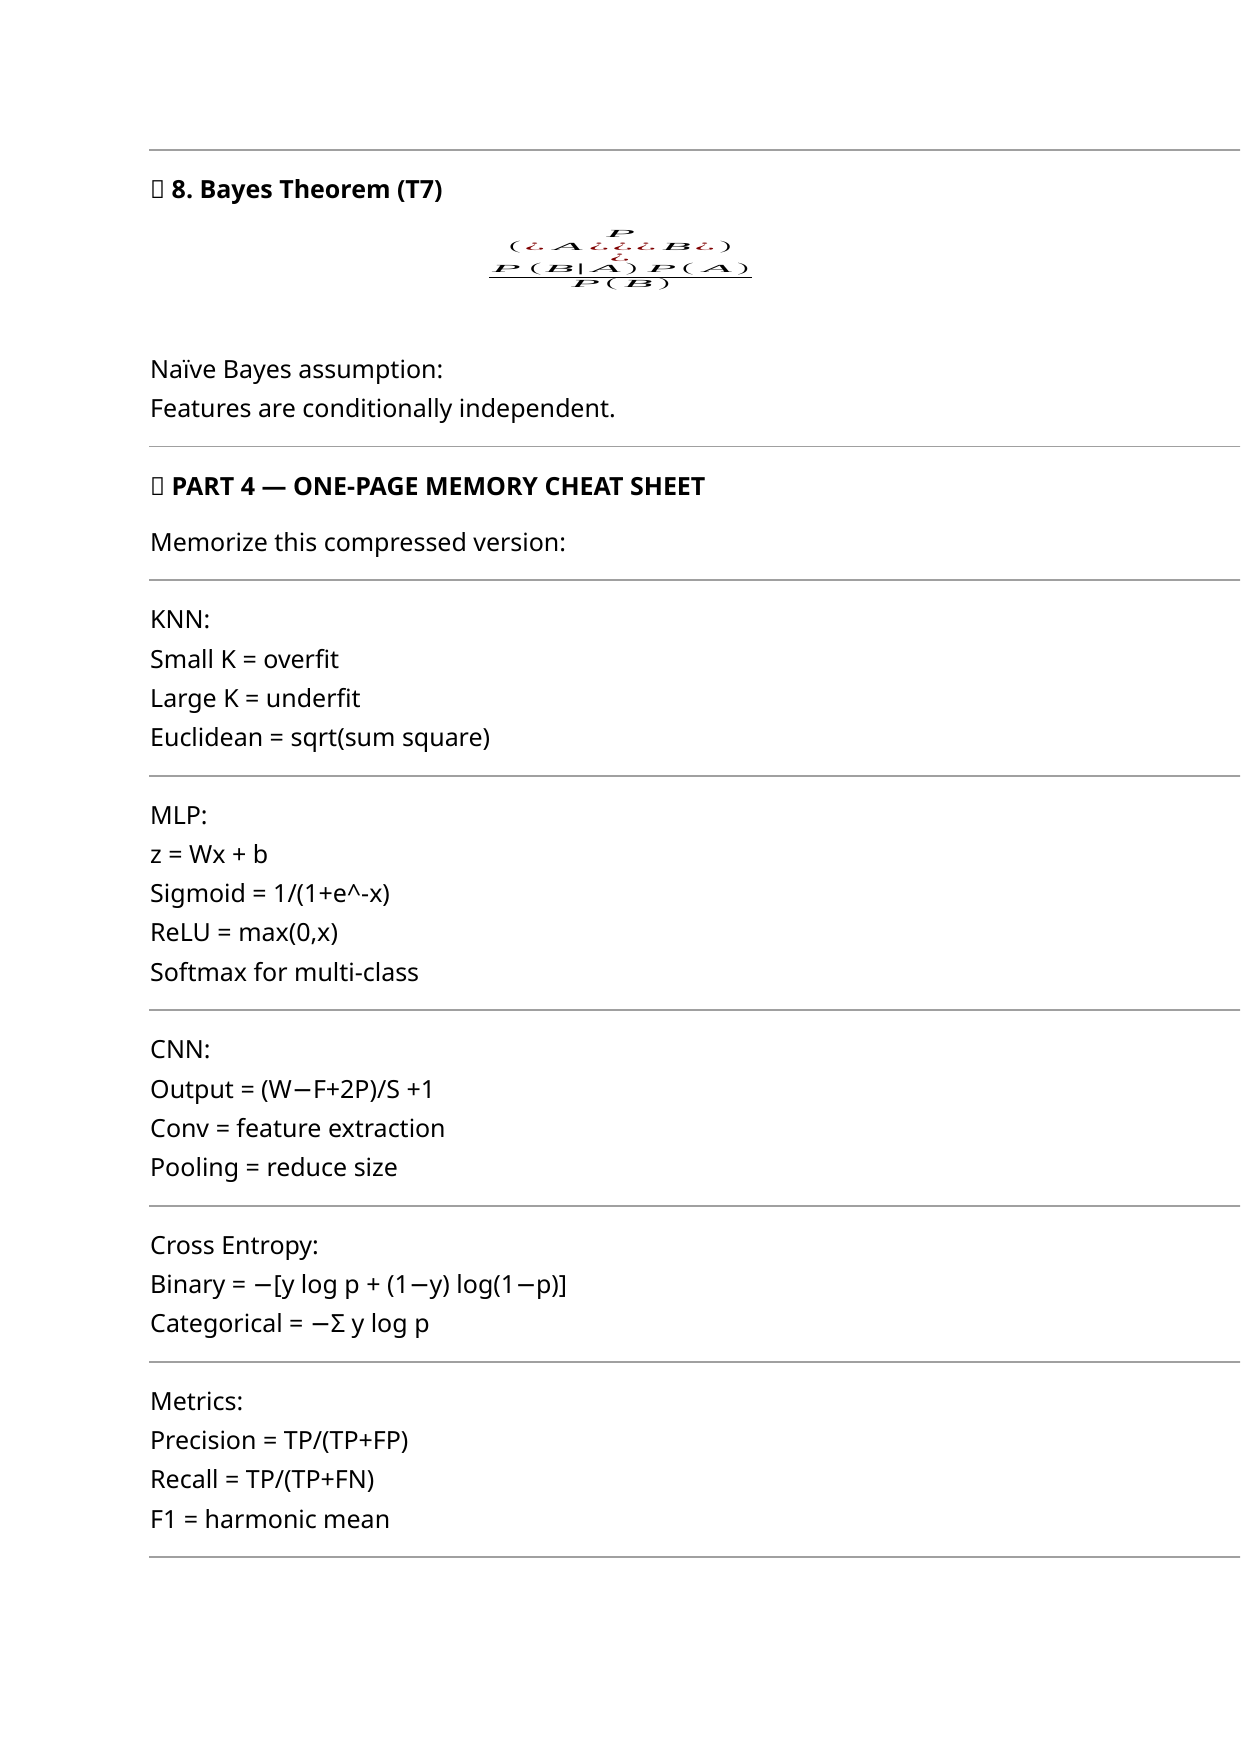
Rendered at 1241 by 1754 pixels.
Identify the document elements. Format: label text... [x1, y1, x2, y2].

text Naïve Bayes assumption: Features are conditionally independent. [150, 351, 1090, 424]
text Memorize this compressed version: [150, 524, 1090, 558]
text Cross Entropy: Binary = −[y log p + (1−y) log(1−p)] Categorical = −Σ y log p [150, 1228, 1090, 1340]
text CNN: Output = (W−F+2P)/S +1 Conv = feature extraction Pooling = reduce size [150, 1032, 1090, 1184]
text 🔹 8. Bayes Theorem (T7) [150, 172, 1090, 206]
text MLP: z = Wx + b Sigmoid = 1/(1+e^-x) ReLU = max(0,x) Softmax for multi-class [150, 798, 1090, 988]
text ✅ PART 4 — ONE-PAGE MEMORY CHEAT SHEET [150, 468, 1090, 502]
text Metrics: Precision = TP/(TP+FP) Recall = TP/(TP+FN) F1 = harmonic mean [150, 1384, 1090, 1535]
text KNN: Small K = overfit Large K = underfit Euclidean = sqrt(sum square) [150, 602, 1090, 754]
